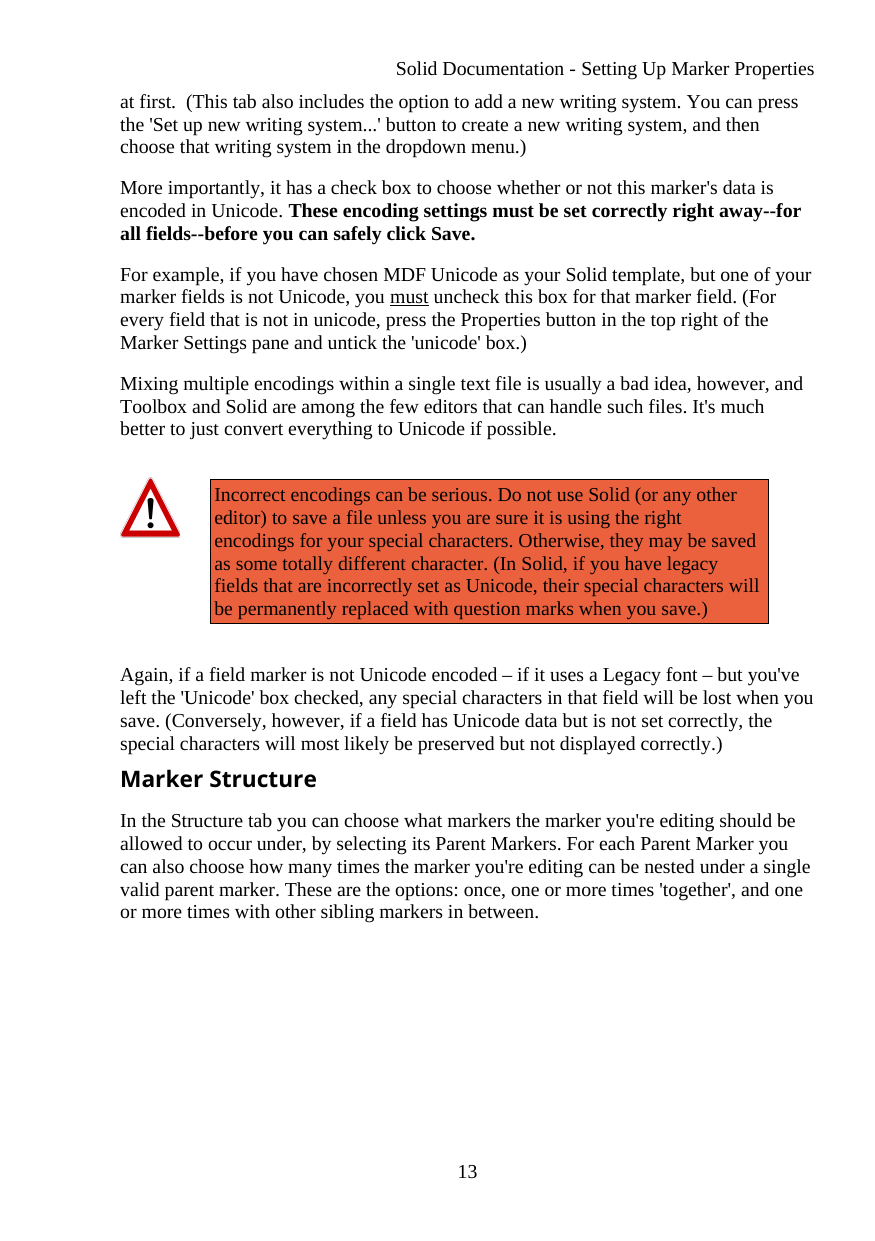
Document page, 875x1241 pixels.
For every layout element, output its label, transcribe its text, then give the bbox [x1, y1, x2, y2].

text For example, if you have chosen MDF Unicode as your Solid template, but one of your marker fields is not Unicode, you must uncheck this box for that marker field. (For every field that is not in unicode, press the Properties button in the top right of the Marker Settings pane and untick the 'unicode' box.) [120, 263, 814, 354]
subtitle Marker Structure [120, 763, 814, 794]
text More importantly, it has a check box to choose whether or not this marker's data is encoded in Unicode. These encoding settings must be set correctly right away--for all fields--before you can safely click Save. [120, 176, 814, 245]
text Mixing multiple encodings within a single text file is usually a bad idea, however, and Toolbox and Solid are among the few editors that can handle such files. It's much better to just convert everything to Unicode if possible. [120, 372, 814, 440]
text In the Structure tab you can choose what markers the marker you're editing should be allowed to occur under, by selecting its Parent Markers. For each Parent Marker you can also choose how many times the marker you're editing can be nested under a single valid parent marker. These are the options: once, one or more times 'together', and one or more times with other sibling markers in between. [120, 809, 814, 923]
picture [120, 477, 181, 538]
text Incorrect encodings can be serious. Do not use Solid (or any other editor) to save a file unless you are sure it is using the right encodings for your special characters. Otherwise, they may be saved as some totally different character. (In Solid, if you have legacy fields that are incorrectly set as Unicode, their special characters will be permanently replaced with question marks when you save.) [211, 480, 768, 623]
text at first. (This tab also includes the option to add a new writing system. You can press the 'Set up new writing system...' button to create a new writing system, and then choose that writing system in the dropdown menu.) [120, 90, 814, 158]
text Again, if a field marker is not Unicode encoded – if it uses a Legacy font – but you've left the 'Unicode' box checked, any special characters in that field will be lost when you save. (Conversely, however, if a field has Unicode data but is not set correctly, the special characters will most likely be preserved but not displayed correctly.) [120, 663, 814, 754]
